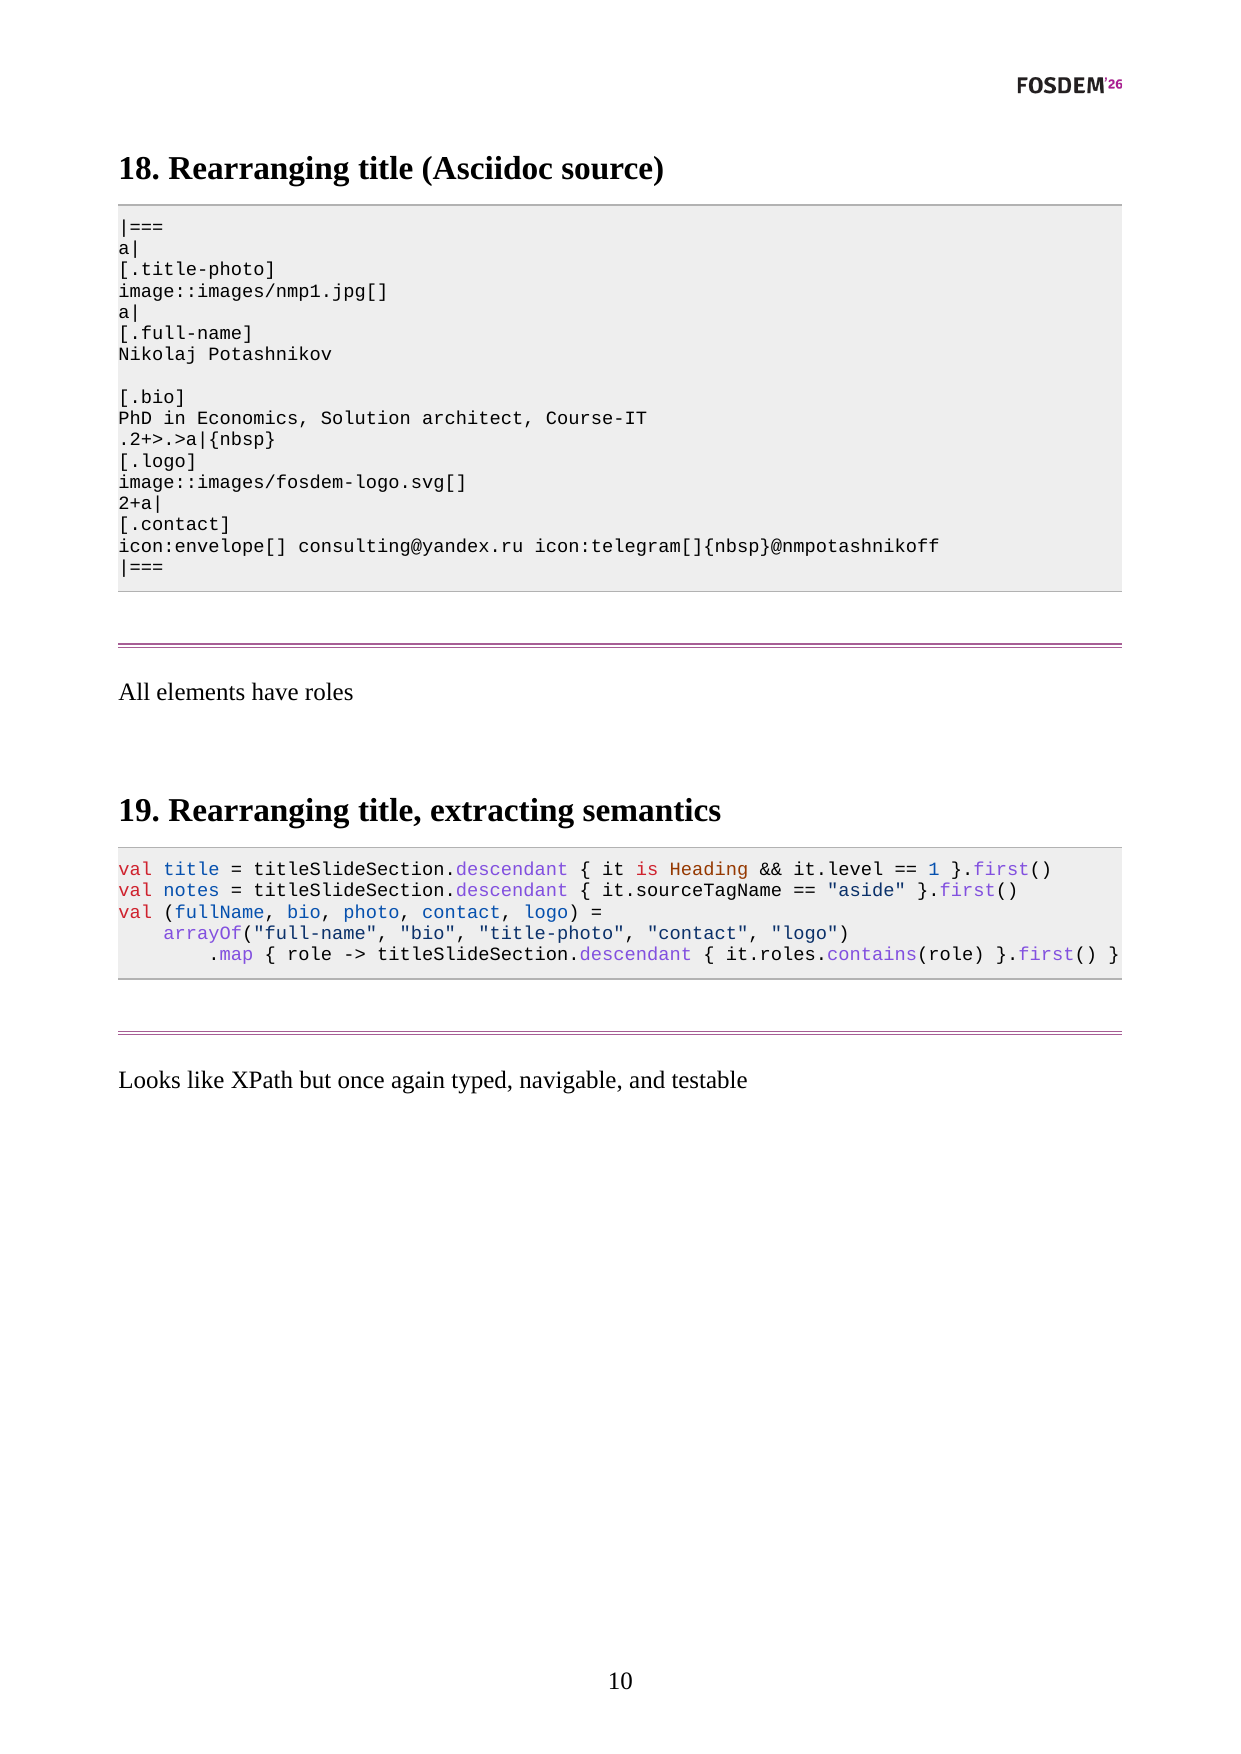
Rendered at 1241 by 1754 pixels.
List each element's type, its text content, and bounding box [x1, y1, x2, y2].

text |=== a| [.title-photo] image::images/nmp1.jpg[] a| [.full-name] Nikolaj Potashnikov [.bio] PhD in Economics, Solution architect, Course-IT .2+>.>a|{nbsp} [.logo] image::images/fosdem-logo.svg[] 2+a| [.contact] icon:envelope[] consulting@yandex.ru icon:telegram[]{nbsp}@nmpotashnikoff |=== [118, 206, 1122, 591]
text All elements have roles [118, 677, 1122, 706]
subtitle 19. Rearranging title, extracting semantics [118, 791, 1122, 829]
subtitle 18. Rearranging title (Asciidoc source) [118, 148, 1122, 187]
picture [1017, 76, 1123, 94]
text Looks like XPath but once again typed, navigable, and testable [118, 1065, 1122, 1093]
text val title = titleSlideSection.descendant { it is Heading && it.level == 1 }.first() val notes = titleSlideSection.descendant { it.sourceTagName == "aside" }.first() val (fullName, bio, photo, contact, logo) = arrayOf("full-name", "bio", "title-photo", "contact", "logo") .map { role -> titleSlideSection.descendant { it.roles.contains(role) }.first() } [118, 848, 1122, 978]
